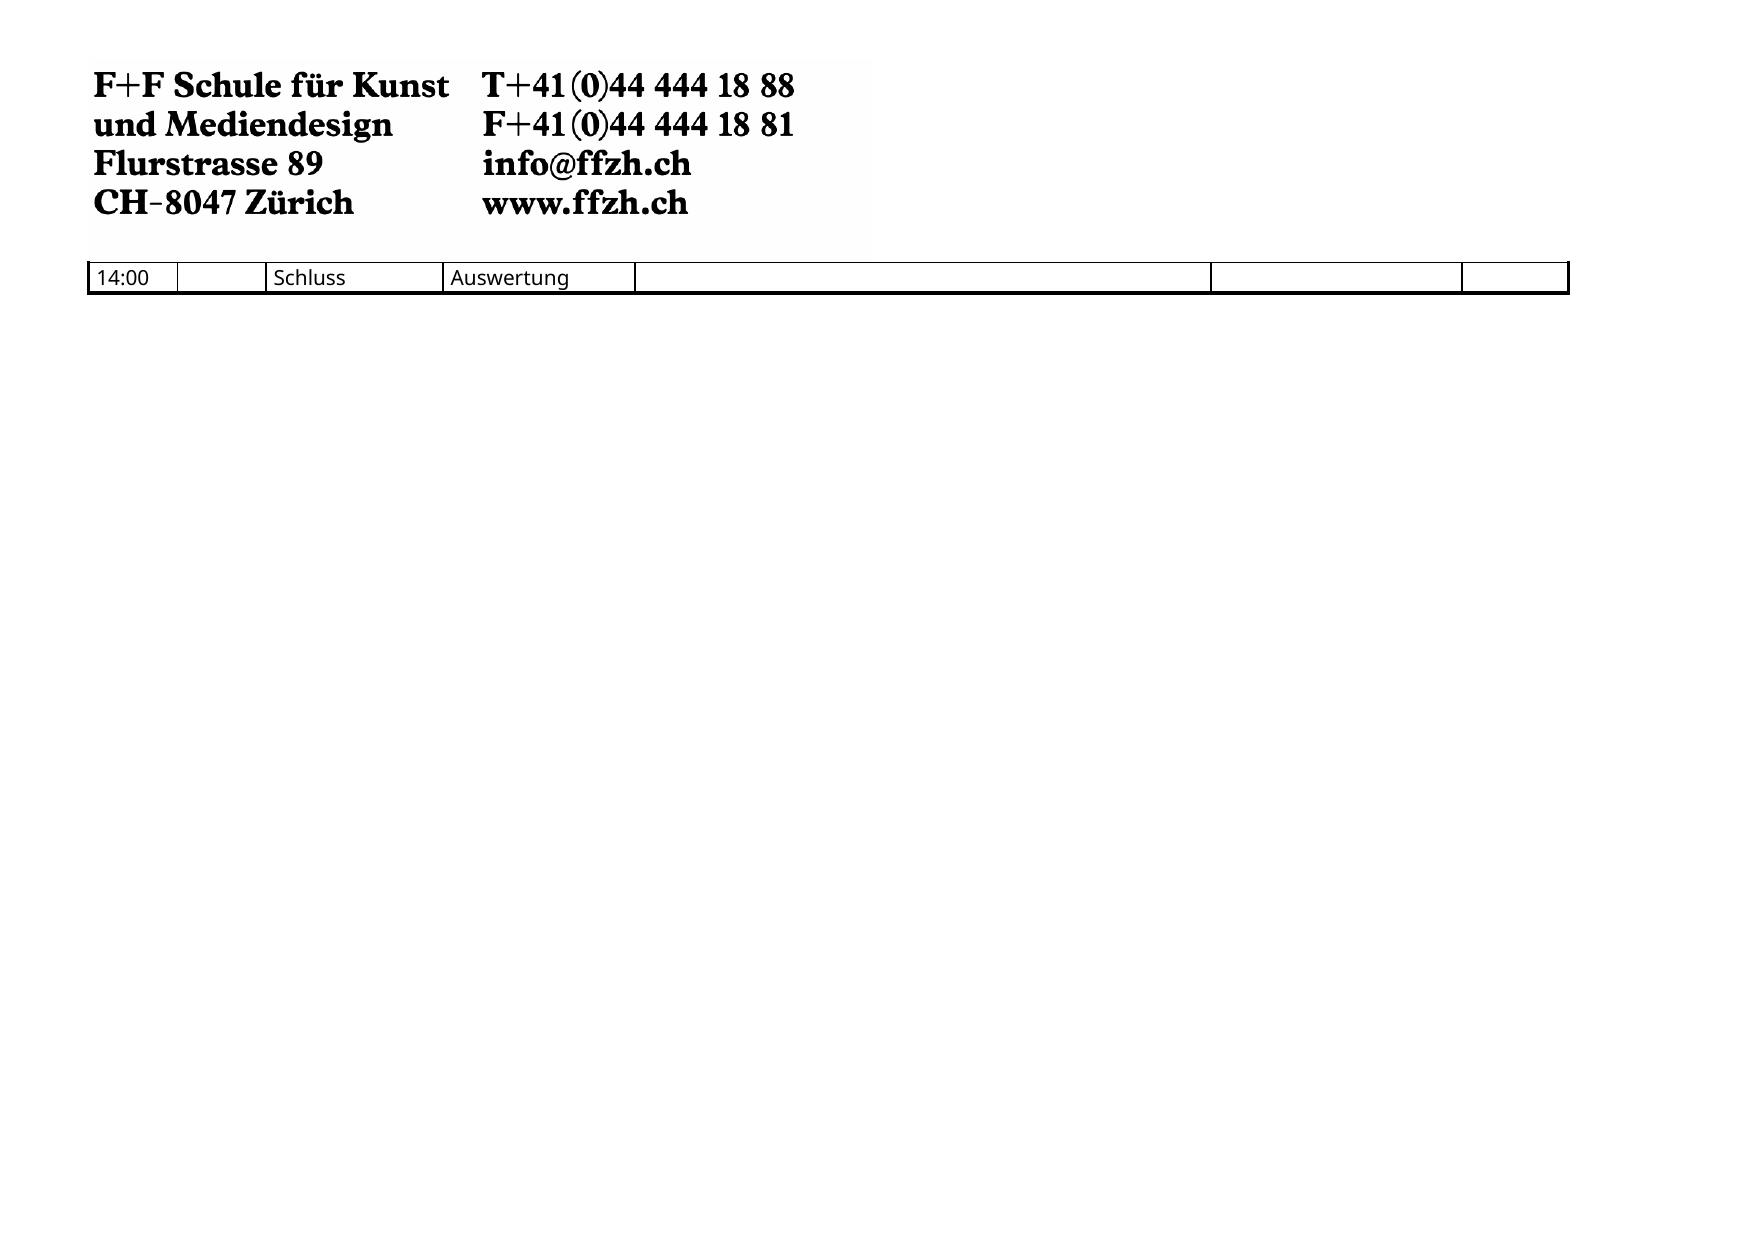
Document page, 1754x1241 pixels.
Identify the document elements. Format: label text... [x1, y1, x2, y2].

table_cell [636, 263, 1210, 291]
table_cell Schluss [267, 263, 442, 291]
table_cell 14:00 [90, 263, 177, 291]
table_cell [1463, 263, 1567, 291]
table_cell Auswertung [444, 263, 634, 291]
table_cell [1212, 263, 1461, 291]
picture [88, 59, 874, 262]
table_cell [178, 263, 265, 291]
